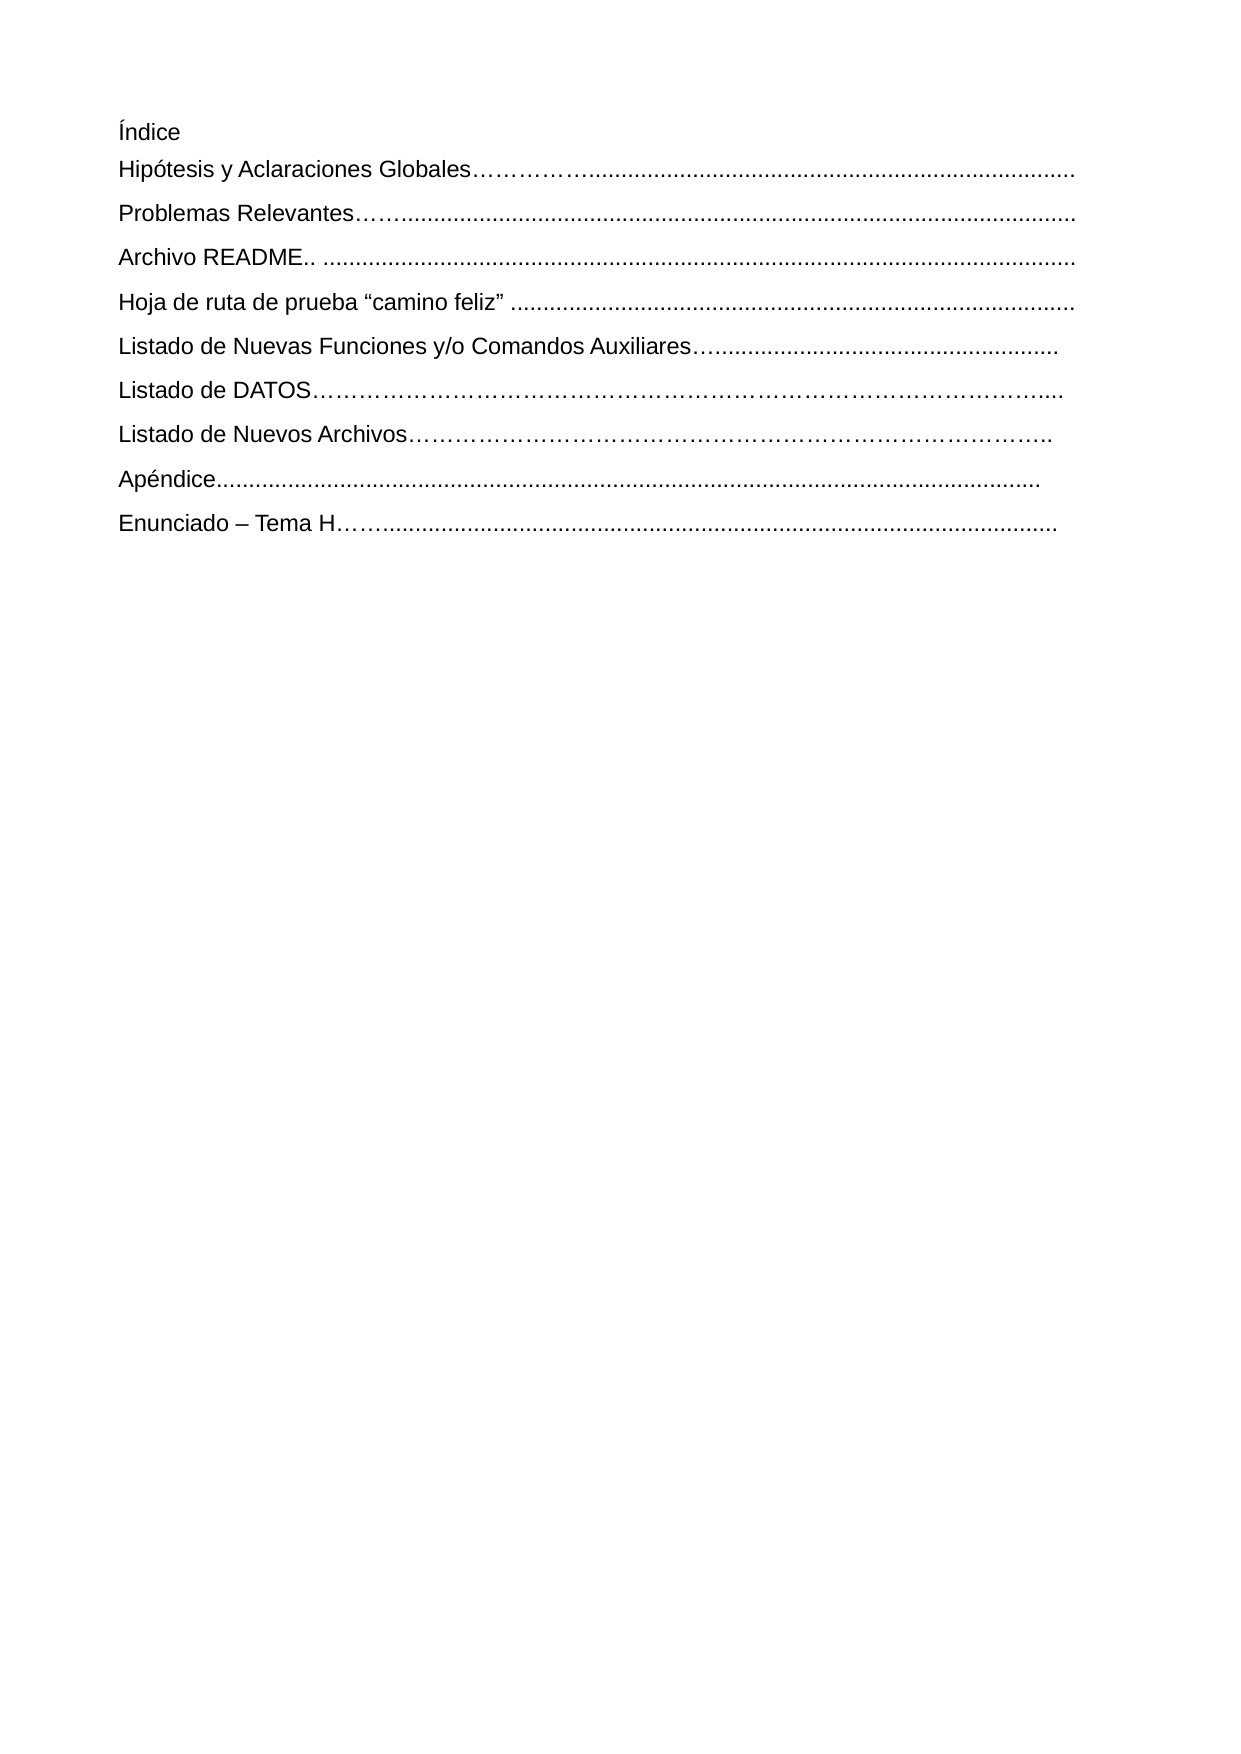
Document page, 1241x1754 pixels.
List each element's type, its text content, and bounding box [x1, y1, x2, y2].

text Listado de Nuevos Archivos……………………………………………………………………….. [118, 421, 1122, 448]
text Listado de DATOS………………………………………………………………………………….... [118, 377, 1122, 403]
text Apéndice............................................................................................................................... [118, 465, 1122, 492]
text Problemas Relevantes……........................................................................................................ [118, 199, 1122, 226]
text Hoja de ruta de prueba “camino feliz” ....................................................................................... [118, 288, 1122, 315]
text Enunciado – Tema H……........................................................................................................ [118, 509, 1122, 536]
text Archivo README.. .................................................................................................................... [118, 244, 1122, 271]
text Hipótesis y Aclaraciones Globales……………........................................................................... [118, 155, 1122, 182]
text Índice [118, 118, 1122, 145]
text Listado de Nuevas Funciones y/o Comandos Auxiliares…..................................................... [118, 332, 1122, 359]
